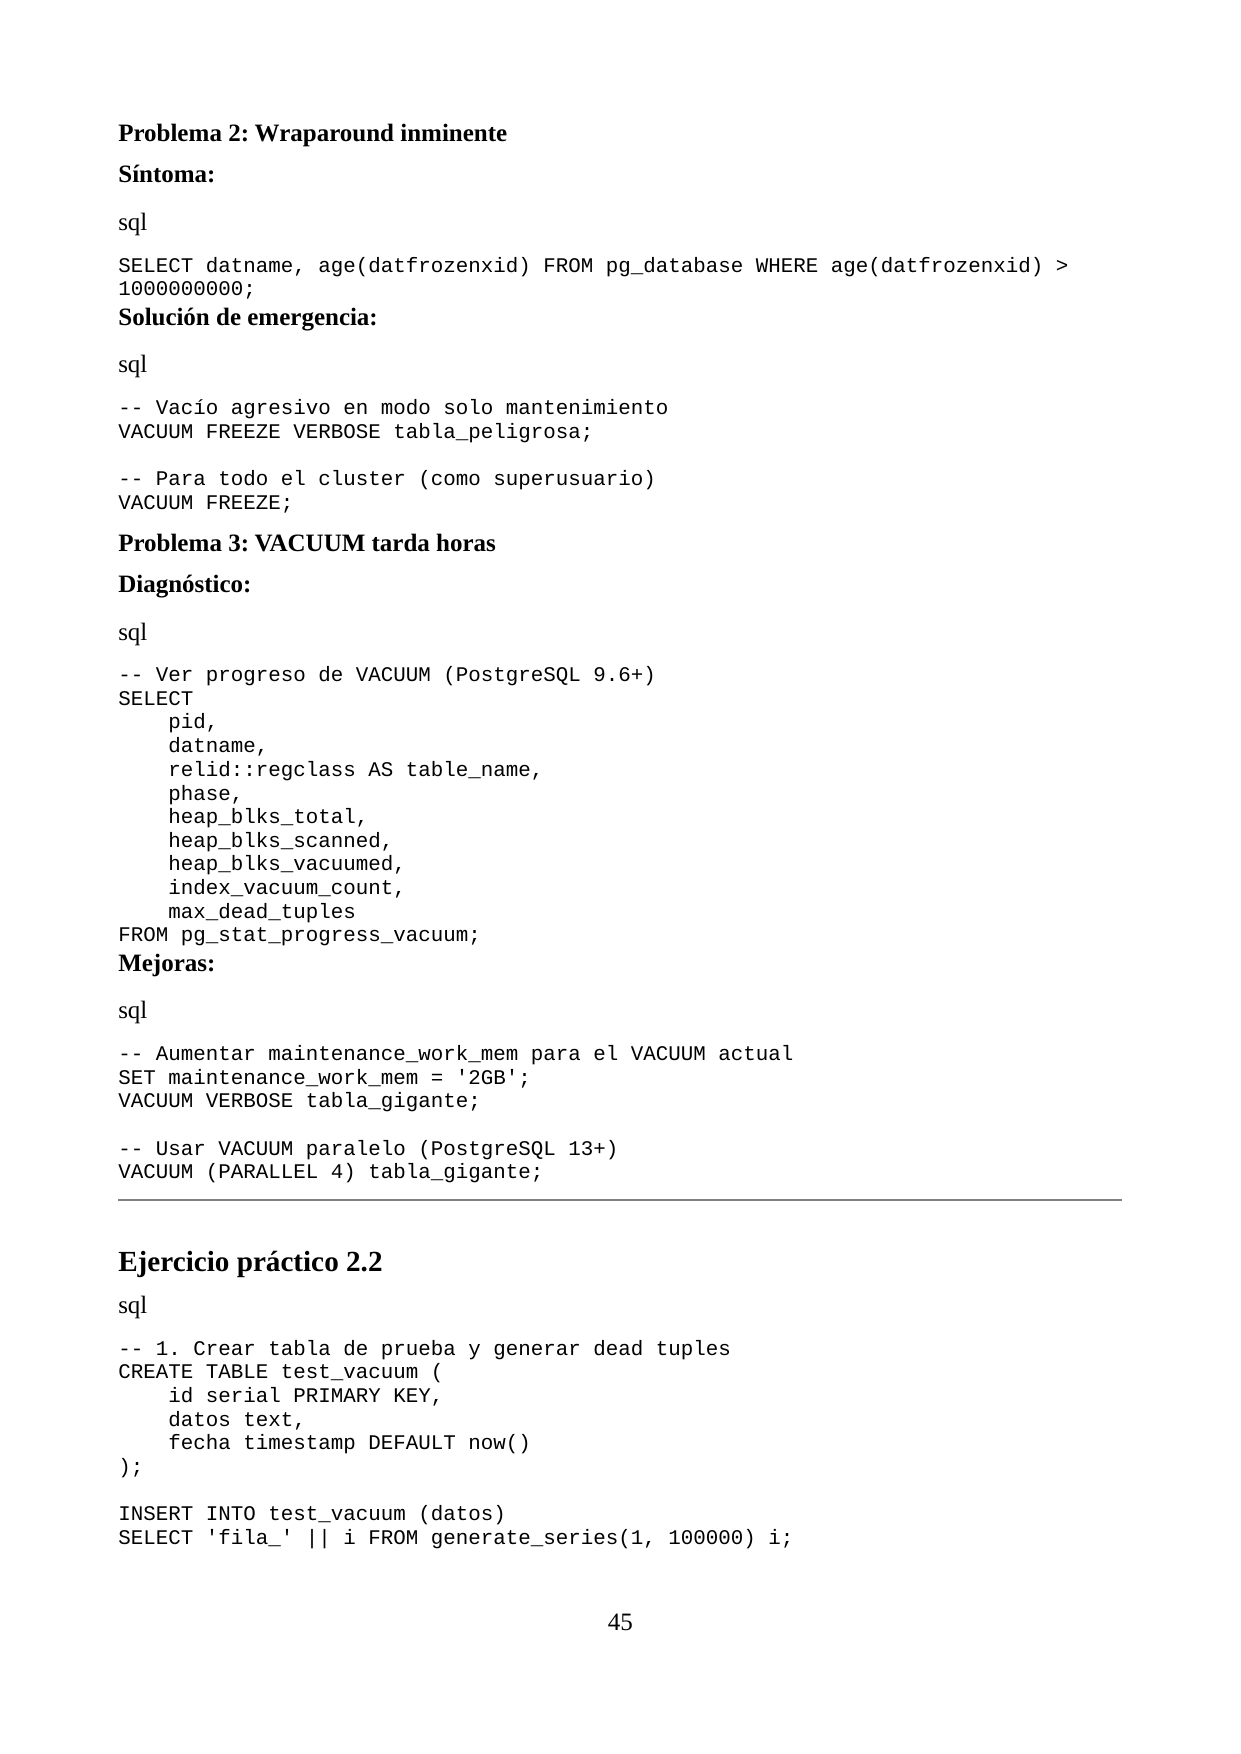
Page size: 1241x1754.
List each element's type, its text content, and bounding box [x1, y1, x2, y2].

text heap_blks_scanned, [118, 830, 1122, 853]
text VACUUM VERBOSE tabla_gigante; [118, 1091, 1122, 1114]
text heap_blks_vacuumed, [118, 853, 1122, 877]
subtitle Problema 2: Wraparound inminente [118, 118, 1122, 147]
text sql [118, 349, 1122, 378]
text Síntoma: [118, 159, 1122, 188]
text heap_blks_total, [118, 806, 1122, 830]
text phase, [118, 782, 1122, 806]
text FROM pg_stat_progress_vacuum; [118, 924, 1122, 948]
text relid::regclass AS table_name, [118, 759, 1122, 782]
text sql [118, 996, 1122, 1024]
text -- Ver progreso de VACUUM (PostgreSQL 9.6+) [118, 664, 1122, 688]
text VACUUM FREEZE VERBOSE tabla_peligrosa; [118, 421, 1122, 444]
text sql [118, 1290, 1122, 1319]
text max_dead_tuples [118, 901, 1122, 924]
text -- Usar VACUUM paralelo (PostgreSQL 13+) [118, 1138, 1122, 1161]
text index_vacuum_count, [118, 877, 1122, 901]
text VACUUM FREEZE; [118, 492, 1122, 515]
text INSERT INTO test_vacuum (datos) [118, 1503, 1122, 1527]
subtitle Ejercicio práctico 2.2 [118, 1244, 1122, 1277]
text pid, [118, 712, 1122, 735]
text SELECT 'fila_' || i FROM generate_series(1, 100000) i; [118, 1527, 1122, 1550]
text Solución de emergencia: [118, 302, 1122, 331]
text -- 1. Crear tabla de prueba y generar dead tuples [118, 1338, 1122, 1361]
text sql [118, 617, 1122, 645]
text ); [118, 1456, 1122, 1479]
text Diagnóstico: [118, 569, 1122, 598]
text id serial PRIMARY KEY, [118, 1385, 1122, 1408]
text -- Aumentar maintenance_work_mem para el VACUUM actual [118, 1043, 1122, 1067]
text CREATE TABLE test_vacuum ( [118, 1361, 1122, 1385]
text SELECT datname, age(datfrozenxid) FROM pg_database WHERE age(datfrozenxid) > 1000000000; [118, 254, 1122, 302]
text Mejoras: [118, 948, 1122, 977]
text -- Vacío agresivo en modo solo mantenimiento [118, 397, 1122, 421]
subtitle Problema 3: VACUUM tarda horas [118, 528, 1122, 557]
text fecha timestamp DEFAULT now() [118, 1432, 1122, 1456]
text -- Para todo el cluster (como superusuario) [118, 468, 1122, 492]
text SET maintenance_work_mem = '2GB'; [118, 1067, 1122, 1091]
text VACUUM (PARALLEL 4) tabla_gigante; [118, 1161, 1122, 1185]
text datos text, [118, 1408, 1122, 1432]
text sql [118, 207, 1122, 236]
text SELECT [118, 688, 1122, 712]
text datname, [118, 735, 1122, 759]
